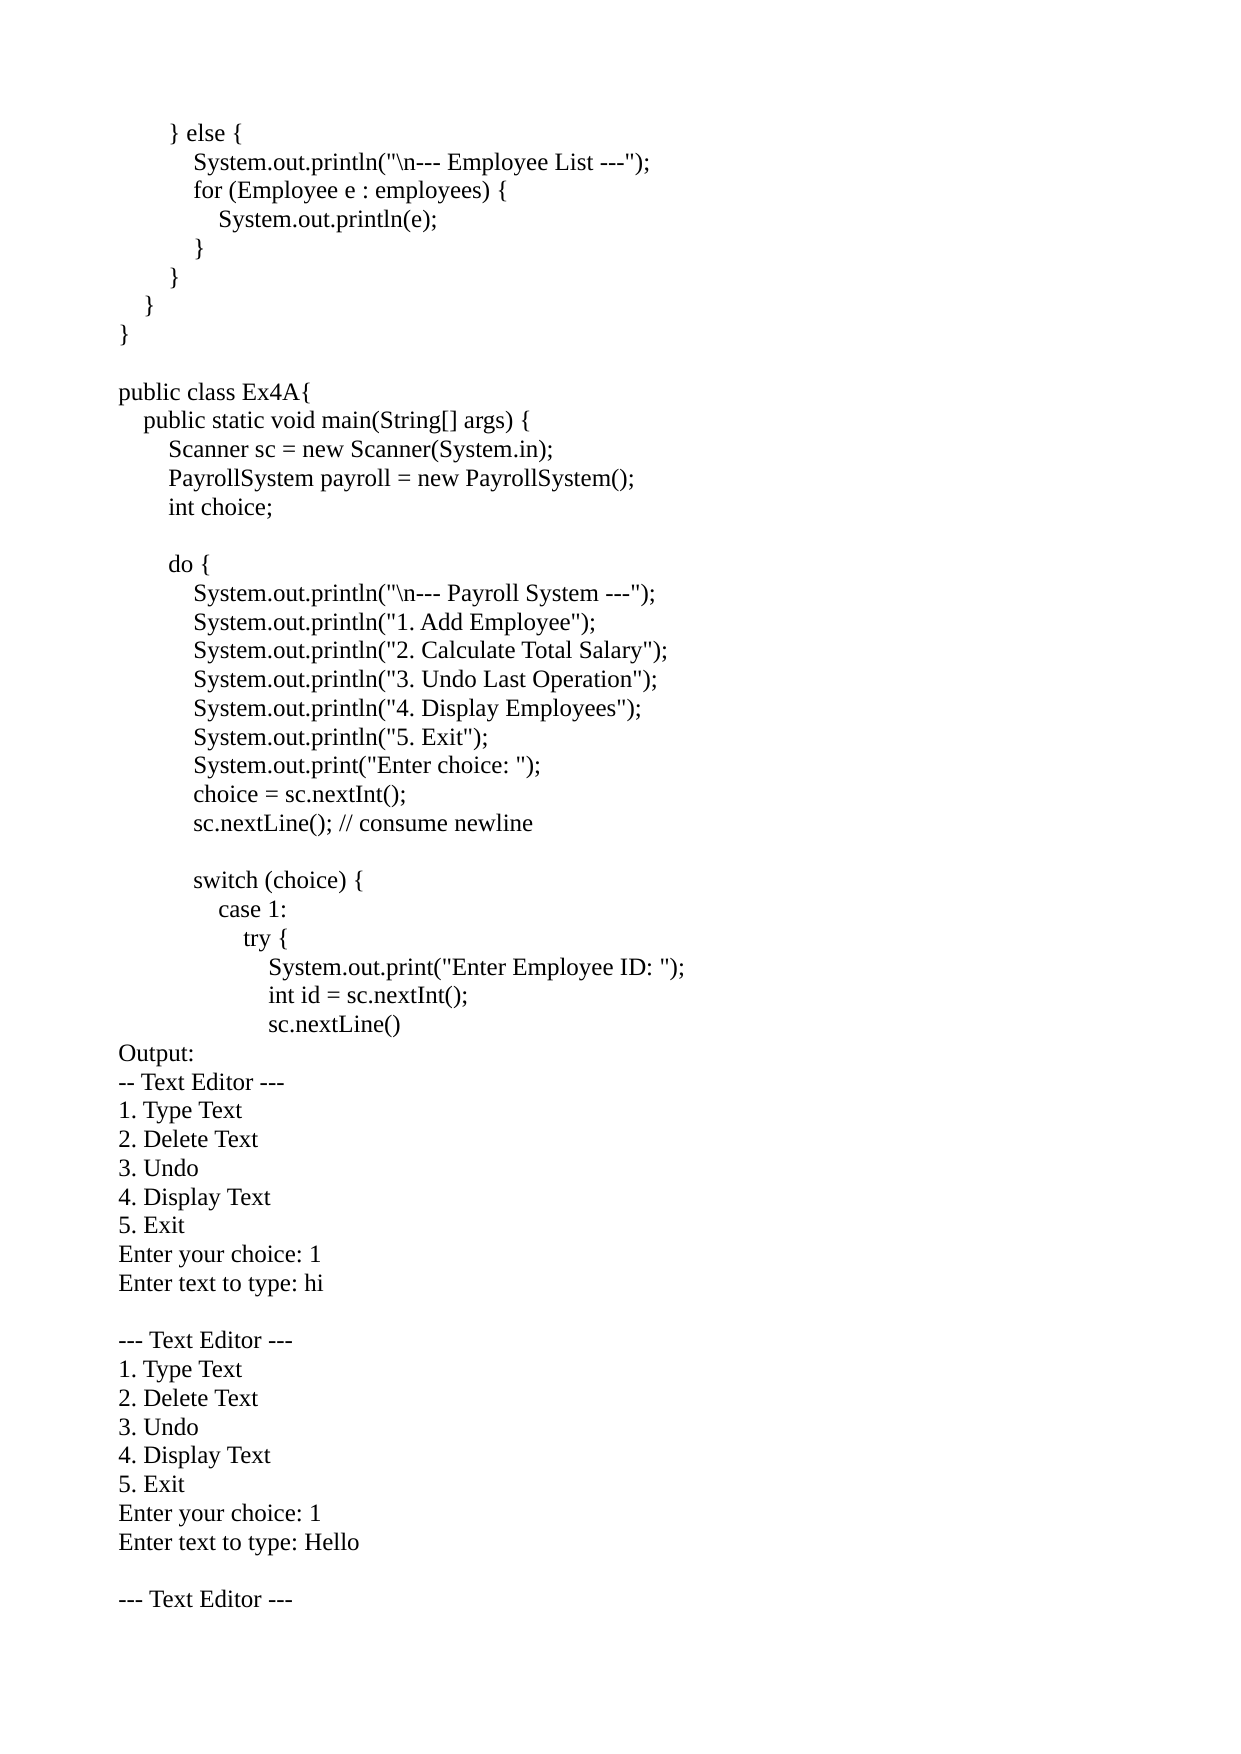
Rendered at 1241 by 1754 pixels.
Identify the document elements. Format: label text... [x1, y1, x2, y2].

text sc.nextLine(); // consume newline [118, 808, 1122, 837]
text public class Ex4A{ [118, 377, 1122, 406]
text for (Employee e : employees) { [118, 176, 1122, 204]
text 4. Display Text [118, 1441, 1122, 1469]
text PayrollSystem payroll = new PayrollSystem(); [118, 463, 1122, 492]
text Enter your choice: 1 [118, 1239, 1122, 1268]
text 1. Type Text [118, 1354, 1122, 1383]
text System.out.println("4. Display Employees"); [118, 693, 1122, 722]
text } [118, 319, 1122, 348]
text sc.nextLine() [118, 1009, 1122, 1038]
text --- Text Editor --- [118, 1584, 1122, 1613]
text Scanner sc = new Scanner(System.in); [118, 434, 1122, 463]
text 2. Delete Text [118, 1383, 1122, 1412]
text int id = sc.nextInt(); [118, 981, 1122, 1009]
text int choice; [118, 492, 1122, 521]
text } [118, 291, 1122, 319]
text System.out.println("3. Undo Last Operation"); [118, 664, 1122, 693]
text 5. Exit [118, 1211, 1122, 1239]
text -- Text Editor --- [118, 1067, 1122, 1096]
text System.out.println("5. Exit"); [118, 722, 1122, 751]
text Output: [118, 1038, 1122, 1067]
text --- Text Editor --- [118, 1326, 1122, 1354]
text System.out.println(e); [118, 204, 1122, 233]
text 3. Undo [118, 1412, 1122, 1441]
text Enter your choice: 1 [118, 1498, 1122, 1527]
text } [118, 262, 1122, 291]
text case 1: [118, 894, 1122, 923]
text do { [118, 549, 1122, 578]
text System.out.println("1. Add Employee"); [118, 607, 1122, 636]
text System.out.println("\n--- Employee List ---"); [118, 147, 1122, 176]
text try { [118, 923, 1122, 952]
text Enter text to type: Hello [118, 1527, 1122, 1556]
text switch (choice) { [118, 866, 1122, 894]
text } [118, 233, 1122, 262]
text 5. Exit [118, 1469, 1122, 1498]
text System.out.print("Enter Employee ID: "); [118, 952, 1122, 981]
text System.out.println("2. Calculate Total Salary"); [118, 636, 1122, 664]
text 3. Undo [118, 1153, 1122, 1182]
text 4. Display Text [118, 1182, 1122, 1211]
text choice = sc.nextInt(); [118, 779, 1122, 808]
text Enter text to type: hi [118, 1268, 1122, 1297]
text public static void main(String[] args) { [118, 406, 1122, 434]
text System.out.println("\n--- Payroll System ---"); [118, 578, 1122, 607]
text 2. Delete Text [118, 1124, 1122, 1153]
text 1. Type Text [118, 1096, 1122, 1124]
text System.out.print("Enter choice: "); [118, 751, 1122, 779]
text } else { [118, 118, 1122, 147]
